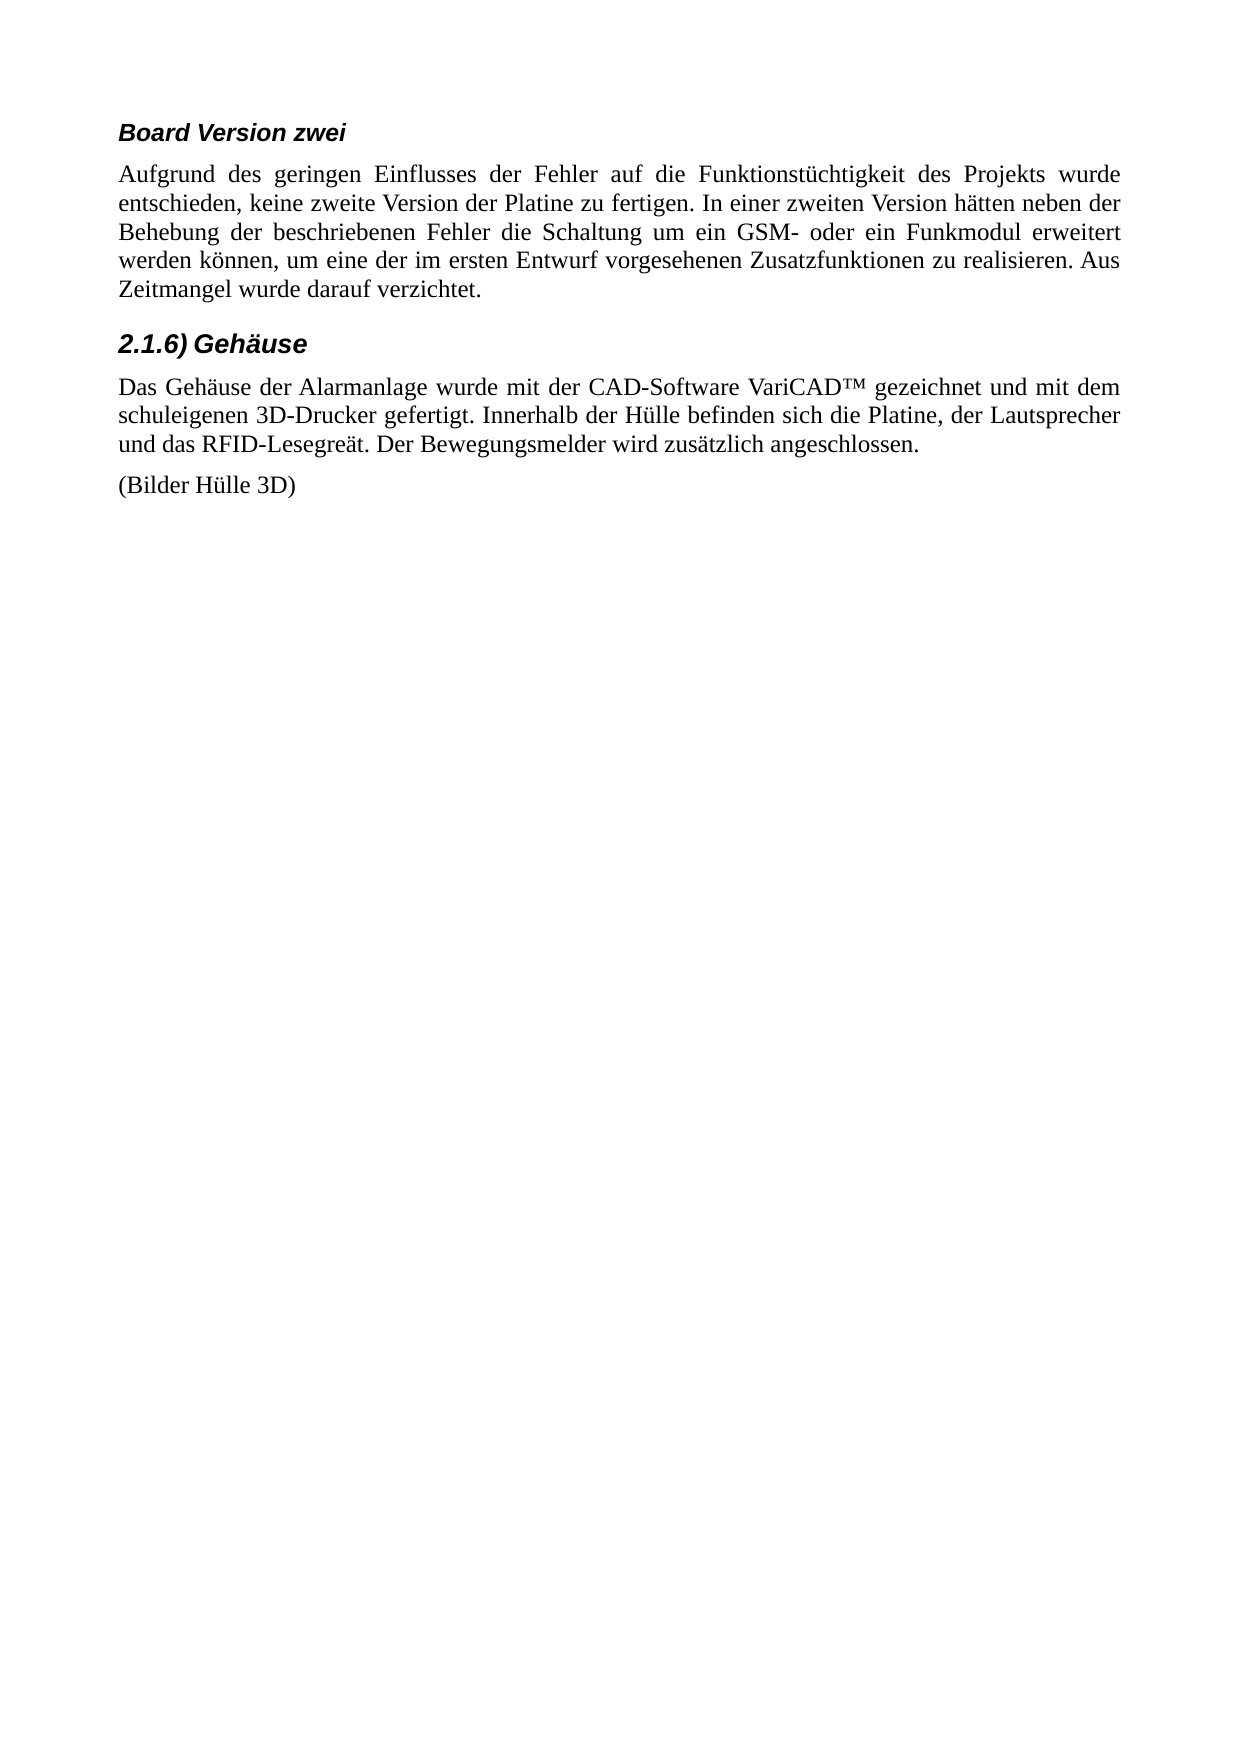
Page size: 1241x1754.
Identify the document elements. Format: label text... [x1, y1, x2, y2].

subtitle Board Version zwei [118, 118, 1122, 147]
text Das Gehäuse der Alarmanlage wurde mit der CAD-Software VariCAD™ gezeichnet und mit dem schuleigenen 3D-Drucker gefertigt. Innerhalb der Hülle befinden sich die Platine, der Lautsprecher und das RFID-Lesegreät. Der Bewegungsmelder wird zusätzlich angeschlossen. [118, 372, 1122, 458]
text Aufgrund des geringen Einflusses der Fehler auf die Funktionstüchtigkeit des Projekts wurde entschieden, keine zweite Version der Platine zu fertigen. In einer zweiten Version hätten neben der Behebung der beschriebenen Fehler die Schaltung um ein GSM- oder ein Funkmodul erweitert werden können, um eine der im ersten Entwurf vorgesehenen Zusatzfunktionen zu realisieren. Aus Zeitmangel wurde darauf verzichtet. [118, 159, 1122, 303]
subtitle Gehäuse [118, 328, 1122, 359]
text (Bilder Hülle 3D) [118, 470, 1122, 499]
